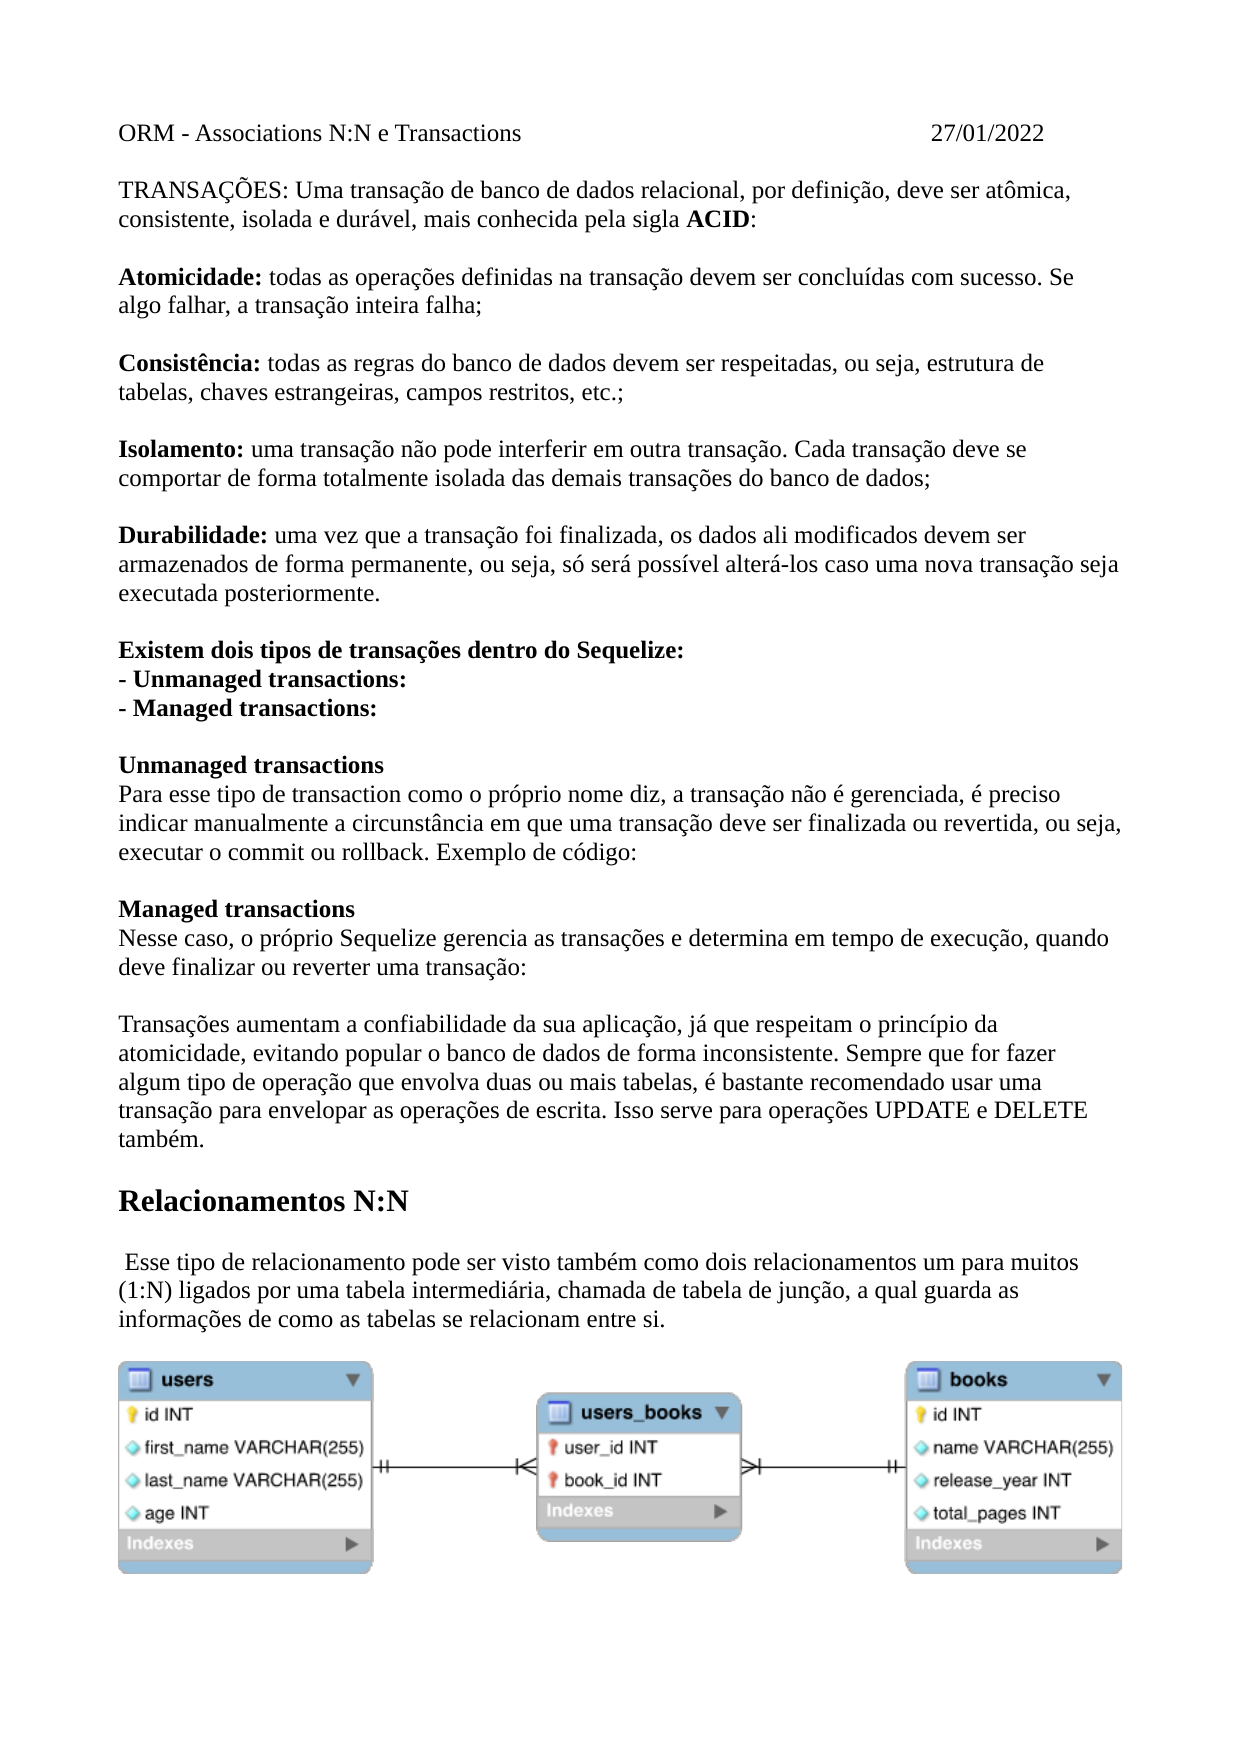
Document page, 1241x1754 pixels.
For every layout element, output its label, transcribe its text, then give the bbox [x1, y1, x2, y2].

text Para esse tipo de transaction como o próprio nome diz, a transação não é gerenciada, é preciso indicar manualmente a circunstância em que uma transação deve ser finalizada ou revertida, ou seja, executar o commit ou rollback. Exemplo de código: [118, 779, 1122, 866]
text Isolamento: uma transação não pode interferir em outra transação. Cada transação deve se comportar de forma totalmente isolada das demais transações do banco de dados; [118, 434, 1122, 492]
text ORM - Associations N:N e Transactions 27/01/2022 [118, 118, 1122, 147]
text Managed transactions [118, 894, 1122, 923]
text Esse tipo de relacionamento pode ser visto também como dois relacionamentos um para muitos (1:N) ligados por uma tabela intermediária, chamada de tabela de junção, a qual guarda as informações de como as tabelas se relacionam entre si. [118, 1247, 1122, 1333]
text Nesse caso, o próprio Sequelize gerencia as transações e determina em tempo de execução, quando deve finalizar ou reverter uma transação: [118, 923, 1122, 981]
text Transações aumentam a confiabilidade da sua aplicação, já que respeitam o princípio da atomicidade, evitando popular o banco de dados de forma inconsistente. Sempre que for fazer algum tipo de operação que envolva duas ou mais tabelas, é bastante recomendado usar uma transação para envelopar as operações de escrita. Isso serve para operações UPDATE e DELETE também. [118, 1009, 1122, 1153]
text Relacionamentos N:N [118, 1182, 1122, 1218]
text TRANSAÇÕES: Uma transação de banco de dados relacional, por definição, deve ser atômica, consistente, isolada e durável, mais conhecida pela sigla ACID: [118, 176, 1122, 233]
text Existem dois tipos de transações dentro do Sequelize: [118, 636, 1122, 664]
text - Unmanaged transactions: [118, 664, 1122, 693]
text Unmanaged transactions [118, 751, 1122, 779]
picture [118, 1361, 1123, 1574]
text Consistência: todas as regras do banco de dados devem ser respeitadas, ou seja, estrutura de tabelas, chaves estrangeiras, campos restritos, etc.; [118, 348, 1122, 406]
text Durabilidade: uma vez que a transação foi finalizada, os dados ali modificados devem ser armazenados de forma permanente, ou seja, só será possível alterá-los caso uma nova transação seja executada posteriormente. [118, 521, 1122, 607]
text Atomicidade: todas as operações definidas na transação devem ser concluídas com sucesso. Se algo falhar, a transação inteira falha; [118, 262, 1122, 319]
text - Managed transactions: [118, 693, 1122, 722]
